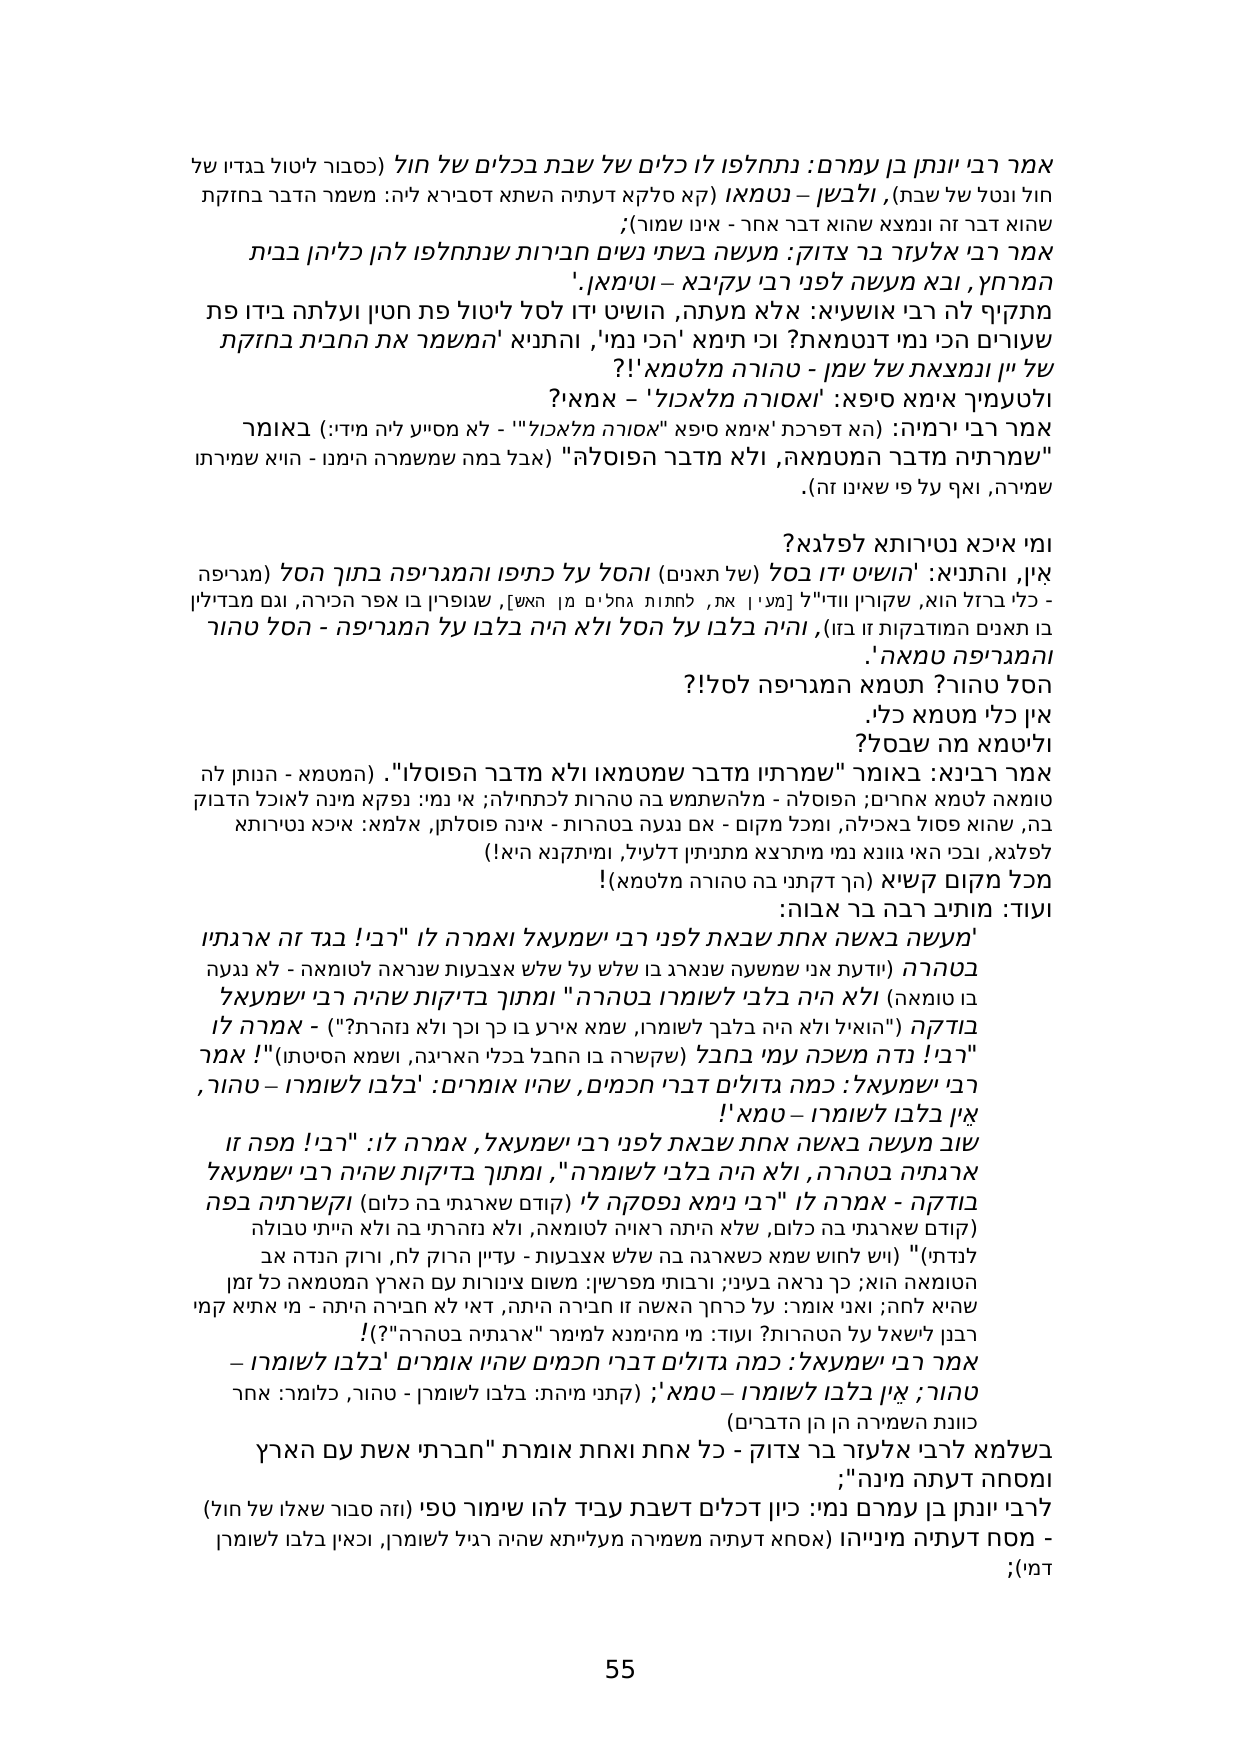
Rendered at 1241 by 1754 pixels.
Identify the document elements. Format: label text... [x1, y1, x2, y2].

text אמר רבינא: באומר "שמרתיו מדבר שמטמאו ולא מדבר הפוסלו". (המטמא - הנותן לה טומאה לטמא אחרים; הפוסלה - מלהשתמש בה טהרות לכתחילה; אי נמי: נפקא מינה לאוכל הדבוק בה, שהוא פסול באכילה, ומכל מקום - אם נגעה בטהרות - אינה פוסלתן, אלמא: איכא נטירותא לפלגא, ובכי האי גוונא נמי מיתרצא מתניתין דלעיל, ומיתקנא היא!) [187, 758, 1053, 865]
text ומי איכא נטירותא לפלגא? [187, 529, 1053, 558]
text ולטעמיך אימא סיפא: 'ואסורה מלאכול' – אמאי? [187, 384, 1053, 413]
text 'מעשה באשה אחת שבאת לפני רבי ישמעאל ואמרה לו "רבי! בגד זה ארגתיו בטהרה (יודעת אני שמשעה שנארג בו שלש על שלש אצבעות שנראה לטומאה - לא נגעה בו טומאה) ולא היה בלבי לשומרו בטהרה" ומתוך בדיקות שהיה רבי ישמעאל בודקה ("הואיל ולא היה בלבך לשומרו, שמא אירע בו כך וכך ולא נזהרת?") - אמרה לו "רבי! נדה משכה עמי בחבל (שקשרה בו החבל בכלי האריגה, ושמא הסיטתו)"! אמר רבי ישמעאל: כמה גדולים דברי חכמים, שהיו אומרים: 'בלבו לשומרו – טהור, אֵין בלבו לשומרו – טמא'! [187, 923, 978, 1128]
text שוב מעשה באשה אחת שבאת לפני רבי ישמעאל, אמרה לו: "רבי! מפה זו ארגתיה בטהרה, ולא היה בלבי לשומרה", ומתוך בדיקות שהיה רבי ישמעאל בודקה - אמרה לו "רבי נימא נפסקה לי (קודם שארגתי בה כלום) וקשרתיה בפה (קודם שארגתי בה כלום, שלא היתה ראויה לטומאה, ולא נזהרתי בה ולא הייתי טבולה לנדתי)" (ויש לחוש שמא כשארגה בה שלש אצבעות - עדיין הרוק לח, ורוק הנדה אב הטומאה הוא; כך נראה בעיני; ורבותי מפרשין: משום צינורות עם הארץ המטמאה כל זמן שהיא לחה; ואני אומר: על כרחך האשה זו חבירה היתה, דאי לא חבירה היתה - מי אתיא קמי רבנן לישאל על הטהרות? ועוד: מי מהימנא למימר "ארגתיה בטהרה"?)! [187, 1128, 978, 1347]
text אמר רבי ירמיה: (הא דפרכת 'אימא סיפא "אסורה מלאכול"' - לא מסייע ליה מידי:) באומר "שמרתיה מדבר המטמאהּ, ולא מדבר הפוסלהּ" (אבל במה שמשמרה הימנו - הויא שמירתו שמירה, ואף על פי שאינו זה). [187, 413, 1053, 501]
text אמר רבי יונתן בן עמרם: נתחלפו לו כלים של שבת בכלים של חול (כסבור ליטול בגדיו של חול ונטל של שבת), ולבשן – נטמאו (קא סלקא דעתיה השתא דסבירא ליה: משמר הדבר בחזקת שהוא דבר זה ונמצא שהוא דבר אחר - אינו שמור); [187, 150, 1053, 238]
text אין כלי מטמא כלי. [187, 700, 1053, 729]
text מכל מקום קשיא (הך דקתני בה טהורה מלטמא)! [187, 865, 1053, 894]
text ועוד: מותיב רבה בר אבוה: [187, 894, 1053, 923]
text וליטמא מה שבסל? [187, 729, 1053, 758]
text אמר רבי אלעזר בר צדוק: מעשה בשתי נשים חבירות שנתחלפו להן כליהן בבית המרחץ, ובא מעשה לפני רבי עקיבא – וטימאן.' [187, 238, 1053, 296]
text אמר רבי ישמעאל: כמה גדולים דברי חכמים שהיו אומרים 'בלבו לשומרו – טהור; אֵין בלבו לשומרו – טמא'; (קתני מיהת: בלבו לשומרן - טהור, כלומר: אחר כוונת השמירה הן הן הדברים) [187, 1347, 978, 1435]
text אִין, והתניא: 'הושיט ידו בסל (של תאנים) והסל על כתיפו והמגריפה בתוך הסל (מגריפה - כלי ברזל הוא, שקורין וודי"ל [מעין את, לחתות גחלים מן האש], שגופרין בו אפר הכירה, וגם מבדילין בו תאנים המודבקות זו בזו), והיה בלבו על הסל ולא היה בלבו על המגריפה - הסל טהור והמגריפה טמאה'. [187, 558, 1053, 671]
text בשלמא לרבי אלעזר בר צדוק - כל אחת ואחת אומרת "חברתי אשת עם הארץ ומסחה דעתה מינה"; [187, 1435, 1053, 1494]
text מתקיף לה רבי אושעיא: אלא מעתה, הושיט ידו לסל ליטול פת חטין ועלתה בידו פת שעורים הכי נמי דנטמאת? וכי תימא 'הכי נמי', והתניא 'המשמר את החבית בחזקת של יין ונמצאת של שמן - טהורה מלטמא'!? [187, 296, 1053, 384]
text הסל טהור? תטמא המגריפה לסל!? [187, 671, 1053, 700]
text לרבי יונתן בן עמרם נמי: כיון דכלים דשבת עביד להו שימור טפי (וזה סבור שאלו של חול) - מסח דעתיה מינייהו (אסחא דעתיה משמירה מעלייתא שהיה רגיל לשומרן, וכאין בלבו לשומרן דמי); [187, 1494, 1053, 1581]
